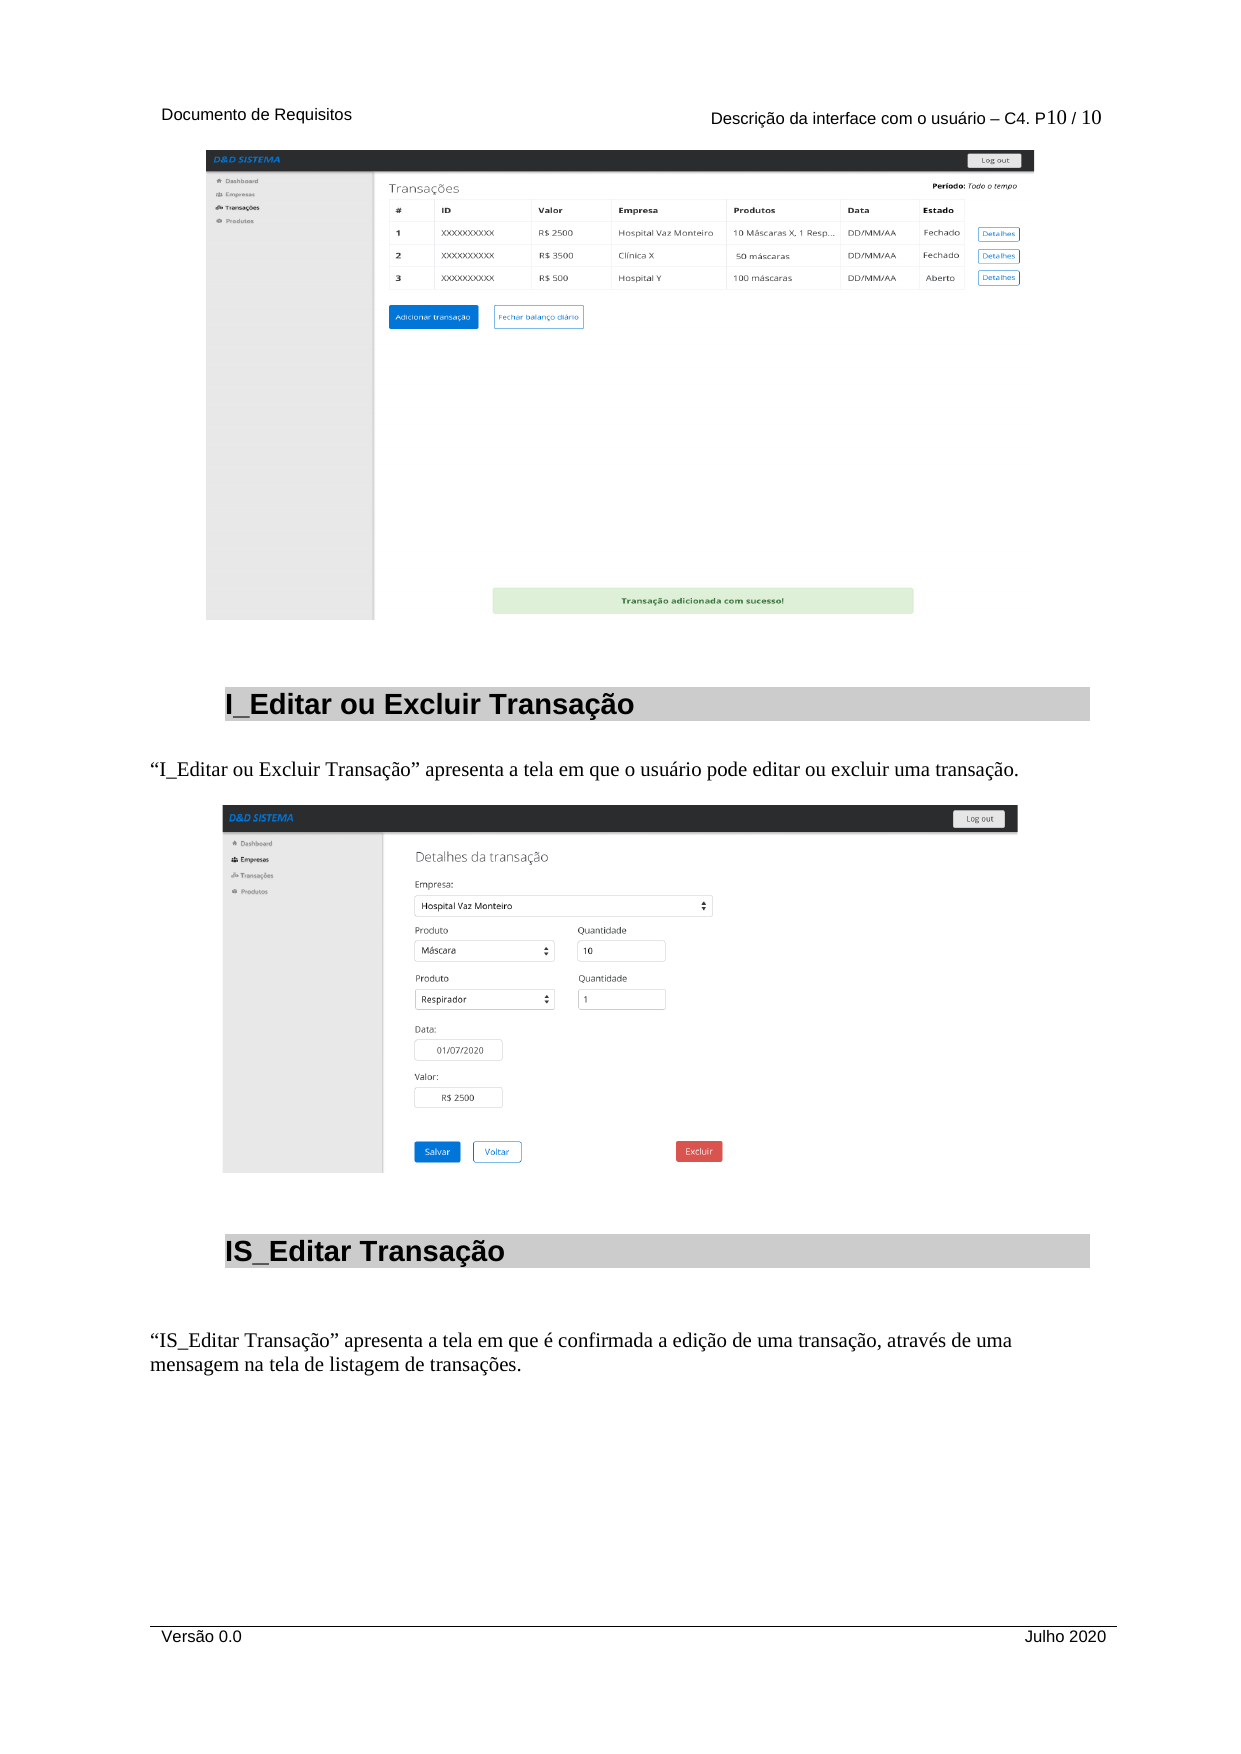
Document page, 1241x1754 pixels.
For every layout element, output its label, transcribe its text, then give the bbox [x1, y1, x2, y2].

subtitle IS_Editar Transação [225, 1234, 1090, 1268]
text “I_Editar ou Excluir Transação” apresenta a tela em que o usuário pode editar ou excluir uma transação. [150, 757, 1090, 781]
subtitle I_Editar ou Excluir Transação [225, 687, 1090, 721]
text “IS_Editar Transação” apresenta a tela em que é confirmada a edição de uma transação, através de uma mensagem na tela de listagem de transações. [150, 1328, 1090, 1376]
